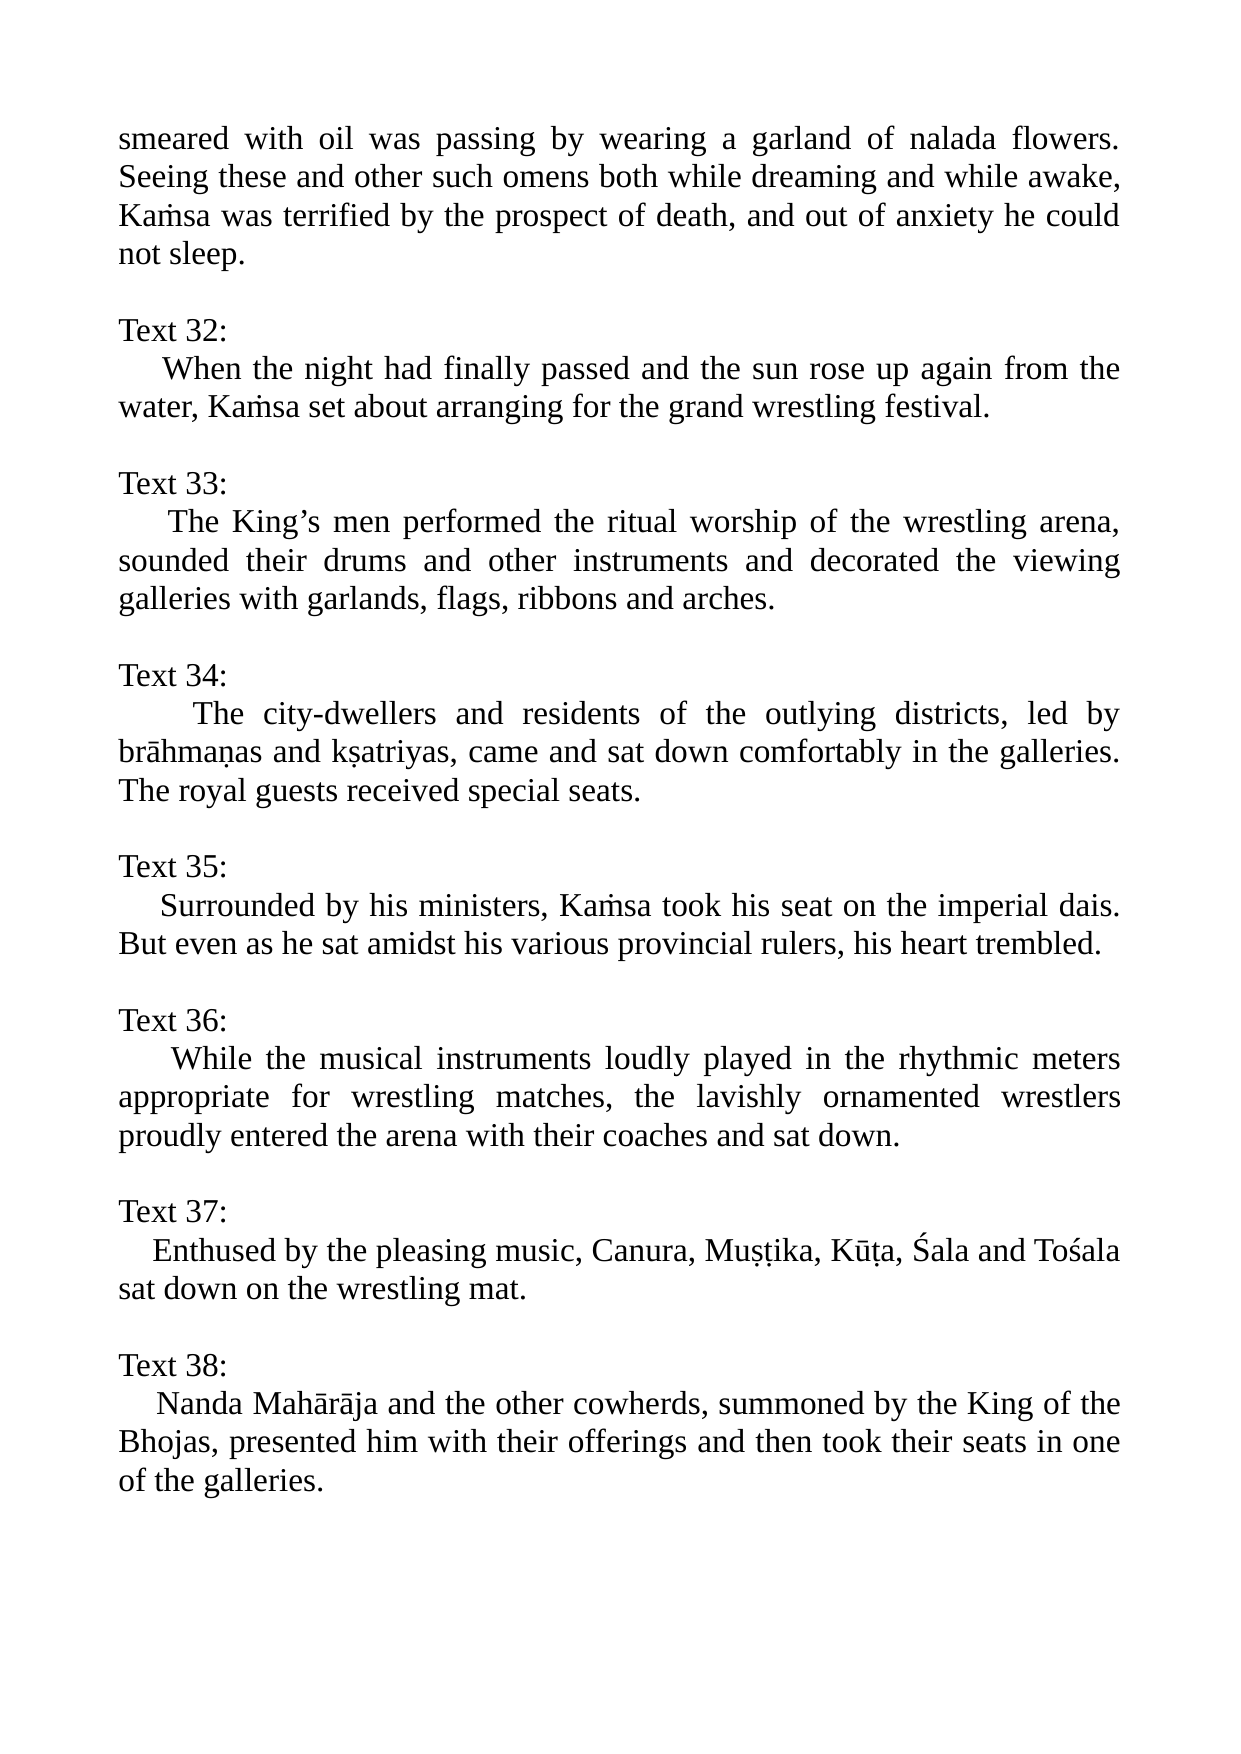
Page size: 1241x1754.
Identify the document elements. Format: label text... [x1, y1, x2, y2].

text Text 33: [118, 463, 1122, 501]
text The King’s men performed the ritual worship of the wrestling arena, sounded their drums and other instruments and decorated the viewing galleries with garlands, flags, ribbons and arches. [118, 501, 1122, 616]
text Nanda Mahārāja and the other cowherds, summoned by the King of the Bhojas, presented him with their offerings and then took their seats in one of the galleries. [118, 1383, 1122, 1498]
text Surrounded by his ministers, Kaṁsa took his seat on the imperial dais. But even as he sat amidst his various provincial rulers, his heart trembled. [118, 885, 1122, 961]
text While the musical instruments loudly played in the rhythmic meters appropriate for wrestling matches, the lavishly ornamented wrestlers proudly entered the arena with their coaches and sat down. [118, 1038, 1122, 1153]
text Text 35: [118, 846, 1122, 885]
text Text 32: [118, 310, 1122, 348]
text Text 38: [118, 1345, 1122, 1383]
text When the night had finally passed and the sun rose up again from the water, Kaṁsa set about arranging for the grand wrestling festival. [118, 348, 1122, 425]
text smeared with oil was passing by wearing a garland of nalada flowers. Seeing these and other such omens both while dreaming and while awake, Kaṁsa was terrified by the prospect of death, and out of anxiety he could not sleep. [118, 118, 1122, 271]
text The city-dwellers and residents of the outlying districts, led by brāhmaṇas and kṣatriyas, came and sat down comfortably in the galleries. The royal guests received special seats. [118, 693, 1122, 808]
text Text 37: [118, 1191, 1122, 1230]
text Text 34: [118, 655, 1122, 693]
text Text 36: [118, 1000, 1122, 1038]
text Enthused by the pleasing music, Canura, Muṣṭika, Kūṭa, Śala and Tośala sat down on the wrestling mat. [118, 1230, 1122, 1306]
